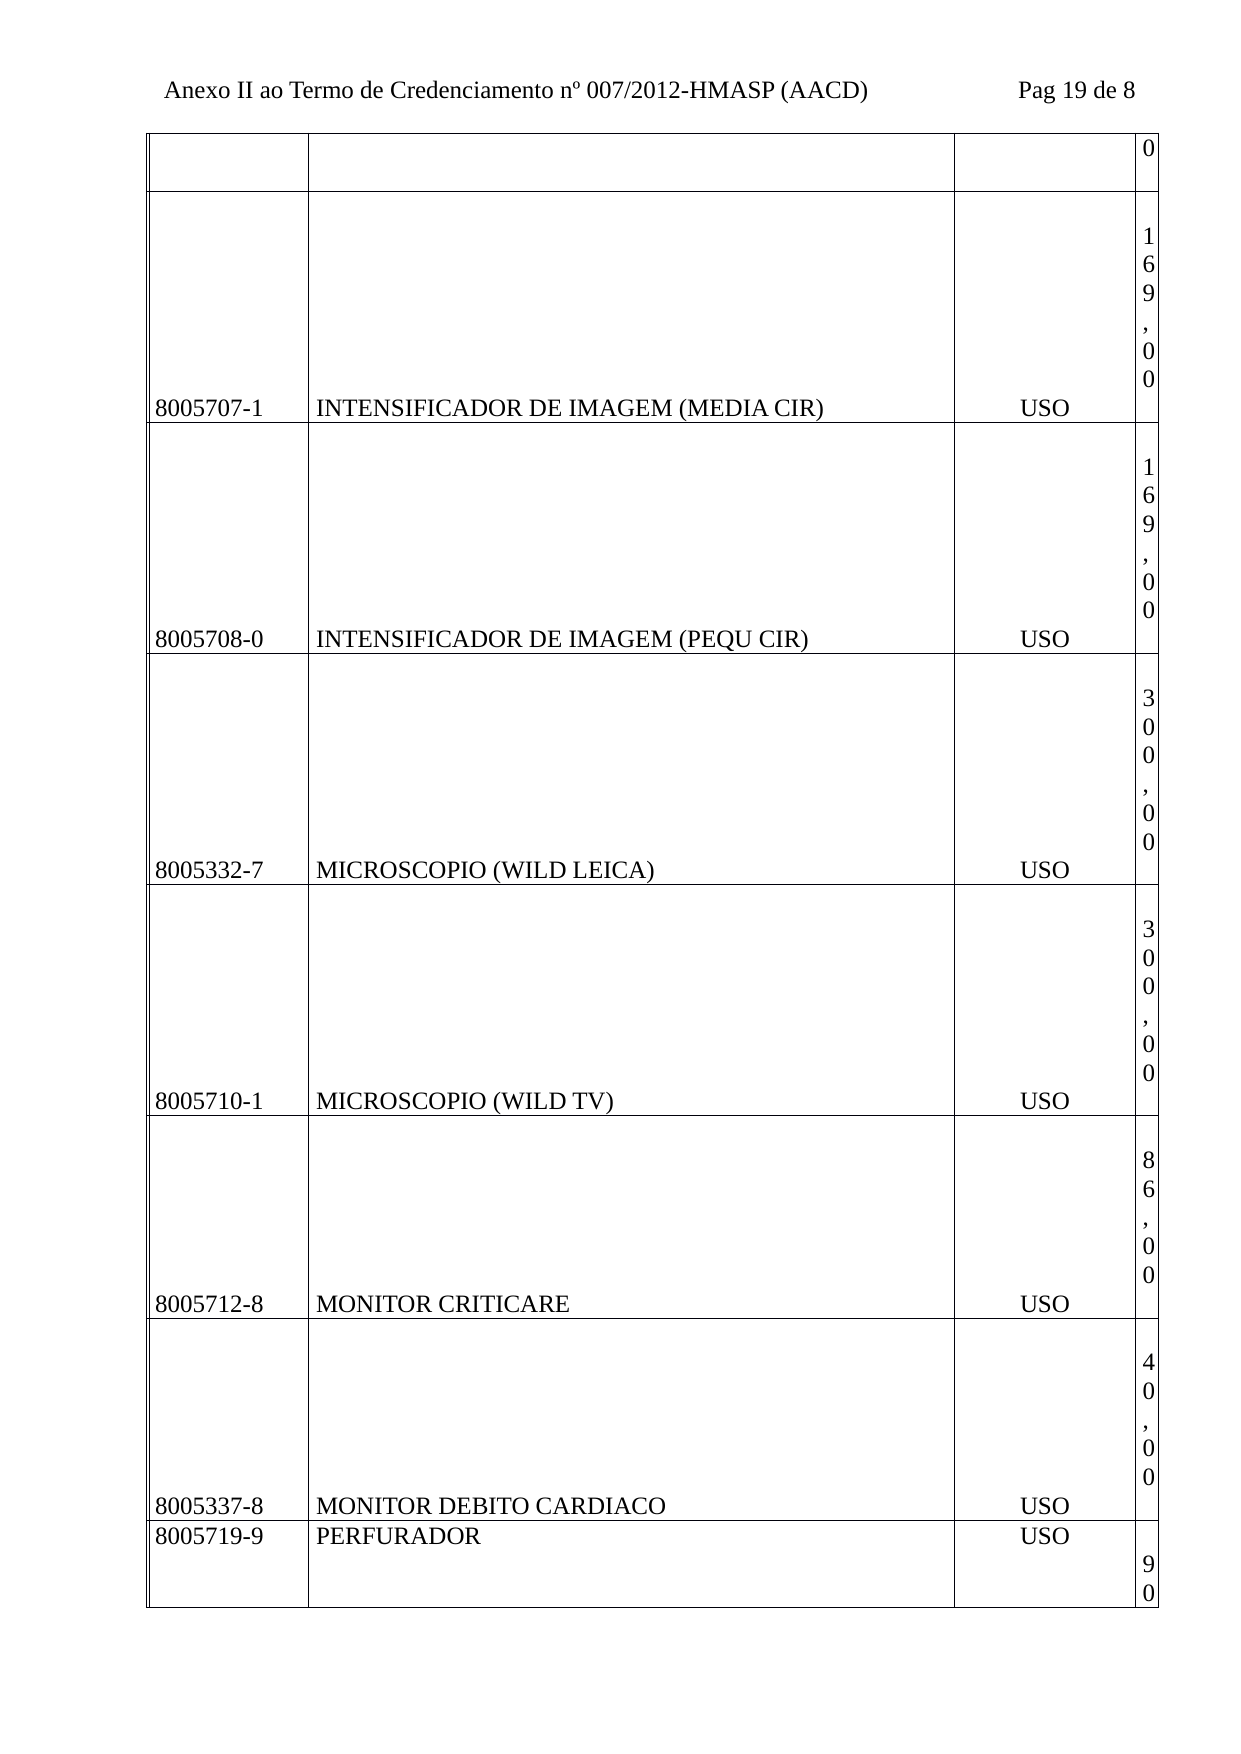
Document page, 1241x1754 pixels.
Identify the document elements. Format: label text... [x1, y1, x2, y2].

table_cell 90 [1136, 1521, 1158, 1607]
table_cell USO [955, 654, 1135, 884]
table_cell 8005707-1 [150, 192, 308, 422]
table_cell 8005719-9 [150, 1521, 308, 1607]
table_cell USO [955, 885, 1135, 1115]
table_cell 40,00 [1136, 1319, 1158, 1520]
table_cell 8005708-0 [150, 423, 308, 653]
table_cell 8005337-8 [150, 1319, 308, 1520]
table_cell USO [955, 1319, 1135, 1520]
table_cell [150, 134, 308, 191]
table_cell INTENSIFICADOR DE IMAGEM (MEDIA CIR) [309, 192, 954, 422]
table_cell USO [955, 1521, 1135, 1607]
table_cell MICROSCOPIO (WILD TV) [309, 885, 954, 1115]
table_cell MONITOR DEBITO CARDIACO [309, 1319, 954, 1520]
table_cell MONITOR CRITICARE [309, 1116, 954, 1317]
table_cell 8005712-8 [150, 1116, 308, 1317]
table_cell PERFURADOR [309, 1521, 954, 1607]
table_cell 86,00 [1136, 1116, 1158, 1317]
table_cell USO [955, 192, 1135, 422]
table_cell USO [955, 1116, 1135, 1317]
table_cell 8005710-1 [150, 885, 308, 1115]
table_cell 169,00 [1136, 192, 1158, 422]
table_cell [309, 134, 954, 191]
table_cell 300,00 [1136, 654, 1158, 884]
table_cell INTENSIFICADOR DE IMAGEM (PEQU CIR) [309, 423, 954, 653]
table_cell MICROSCOPIO (WILD LEICA) [309, 654, 954, 884]
table_cell 300,00 [1136, 885, 1158, 1115]
table_cell 0 [1136, 134, 1158, 191]
table_cell [955, 134, 1135, 191]
table_cell USO [955, 423, 1135, 653]
table_cell 8005332-7 [150, 654, 308, 884]
table_cell 169,00 [1136, 423, 1158, 653]
